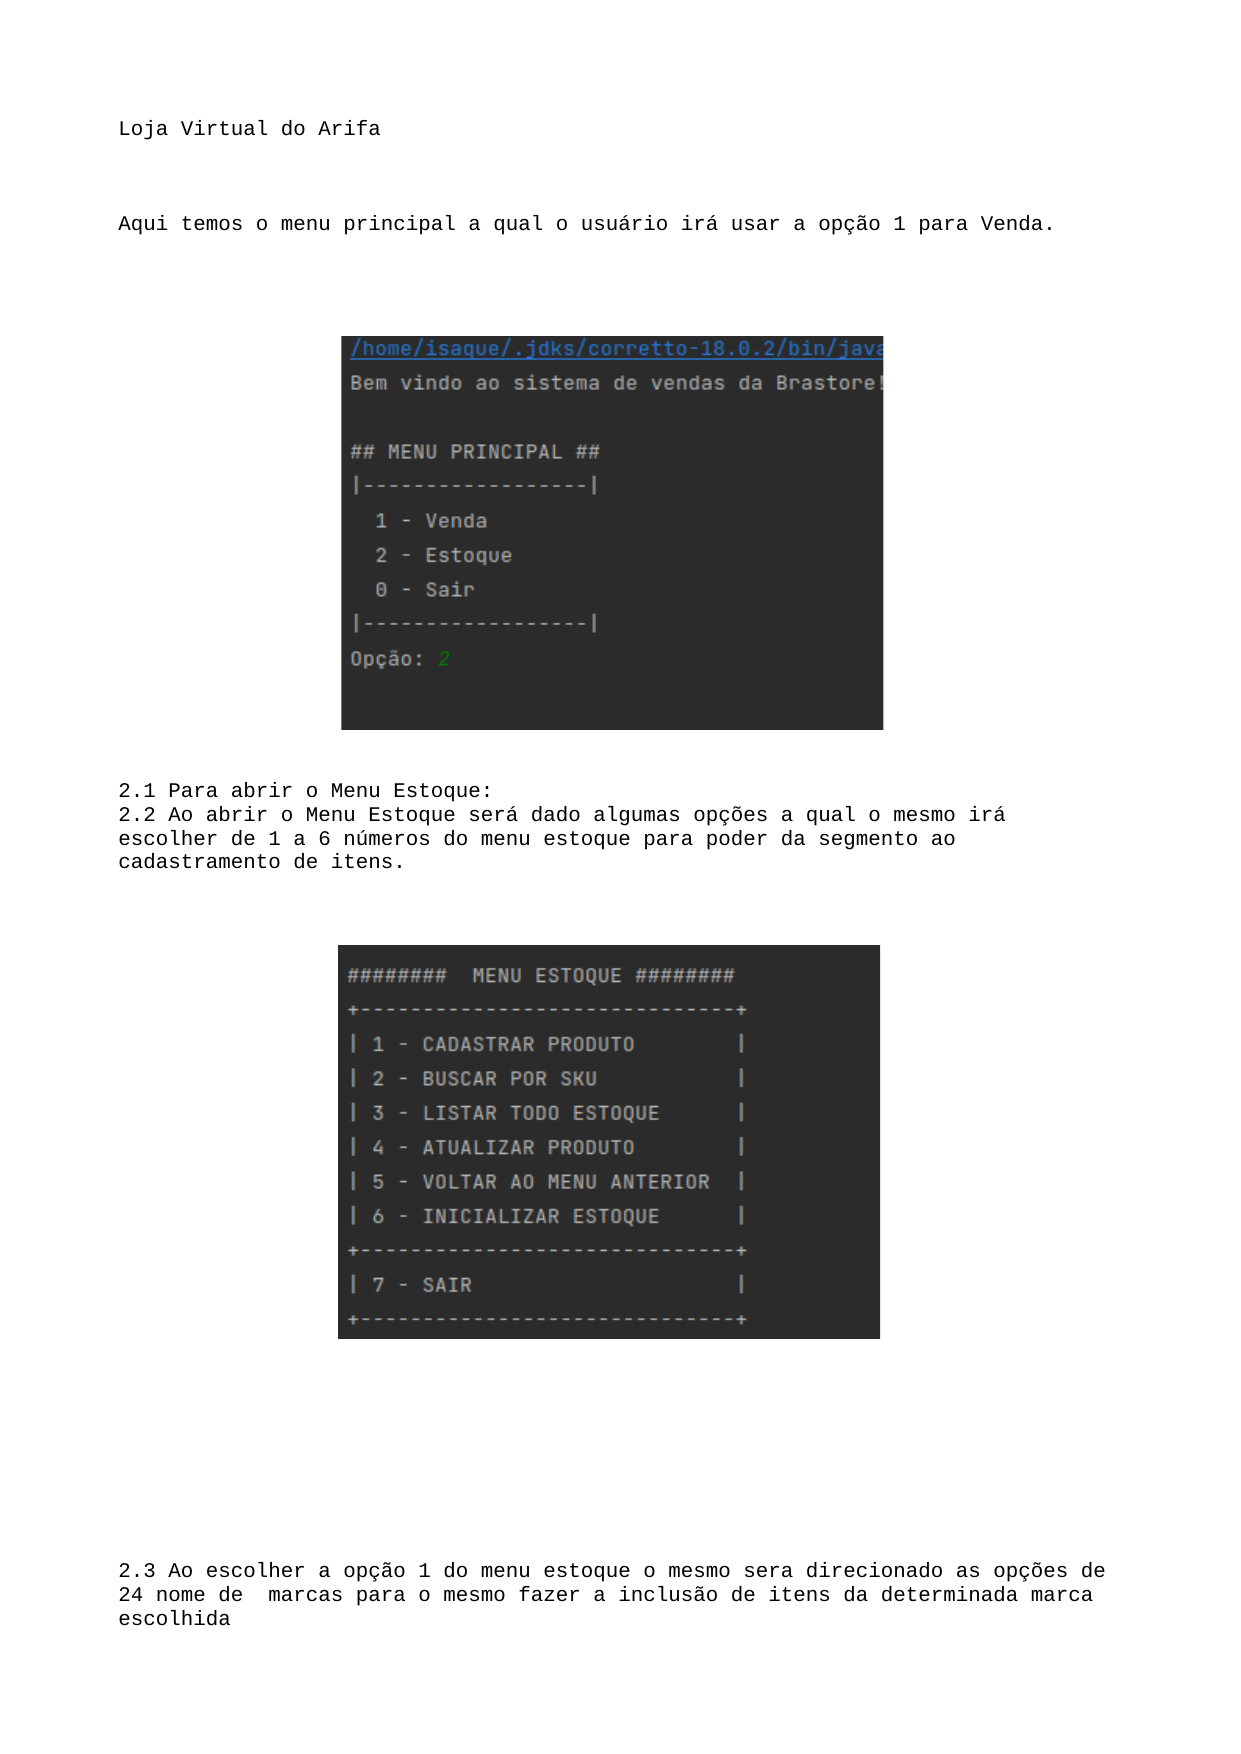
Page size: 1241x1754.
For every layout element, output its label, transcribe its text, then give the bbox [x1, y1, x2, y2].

text 2.3 Ao escolher a opção 1 do menu estoque o mesmo sera direcionado as opções de 24 nome de marcas para o mesmo fazer a inclusão de itens da determinada marca [118, 1561, 1122, 1608]
text escolher de 1 a 6 números do menu estoque para poder da segmento ao cadastramento de itens. [118, 827, 1122, 875]
text Loja Virtual do Arifa [118, 118, 1122, 142]
text Aqui temos o menu principal a qual o usuário irá usar a opção 1 para Venda. [118, 213, 1122, 236]
picture [341, 336, 884, 730]
picture [338, 945, 881, 1339]
text 2.2 Ao abrir o Menu Estoque será dado algumas opções a qual o mesmo irá [118, 804, 1122, 827]
text 2.1 Para abrir o Menu Estoque: [118, 780, 1122, 804]
text escolhida [118, 1608, 1122, 1631]
